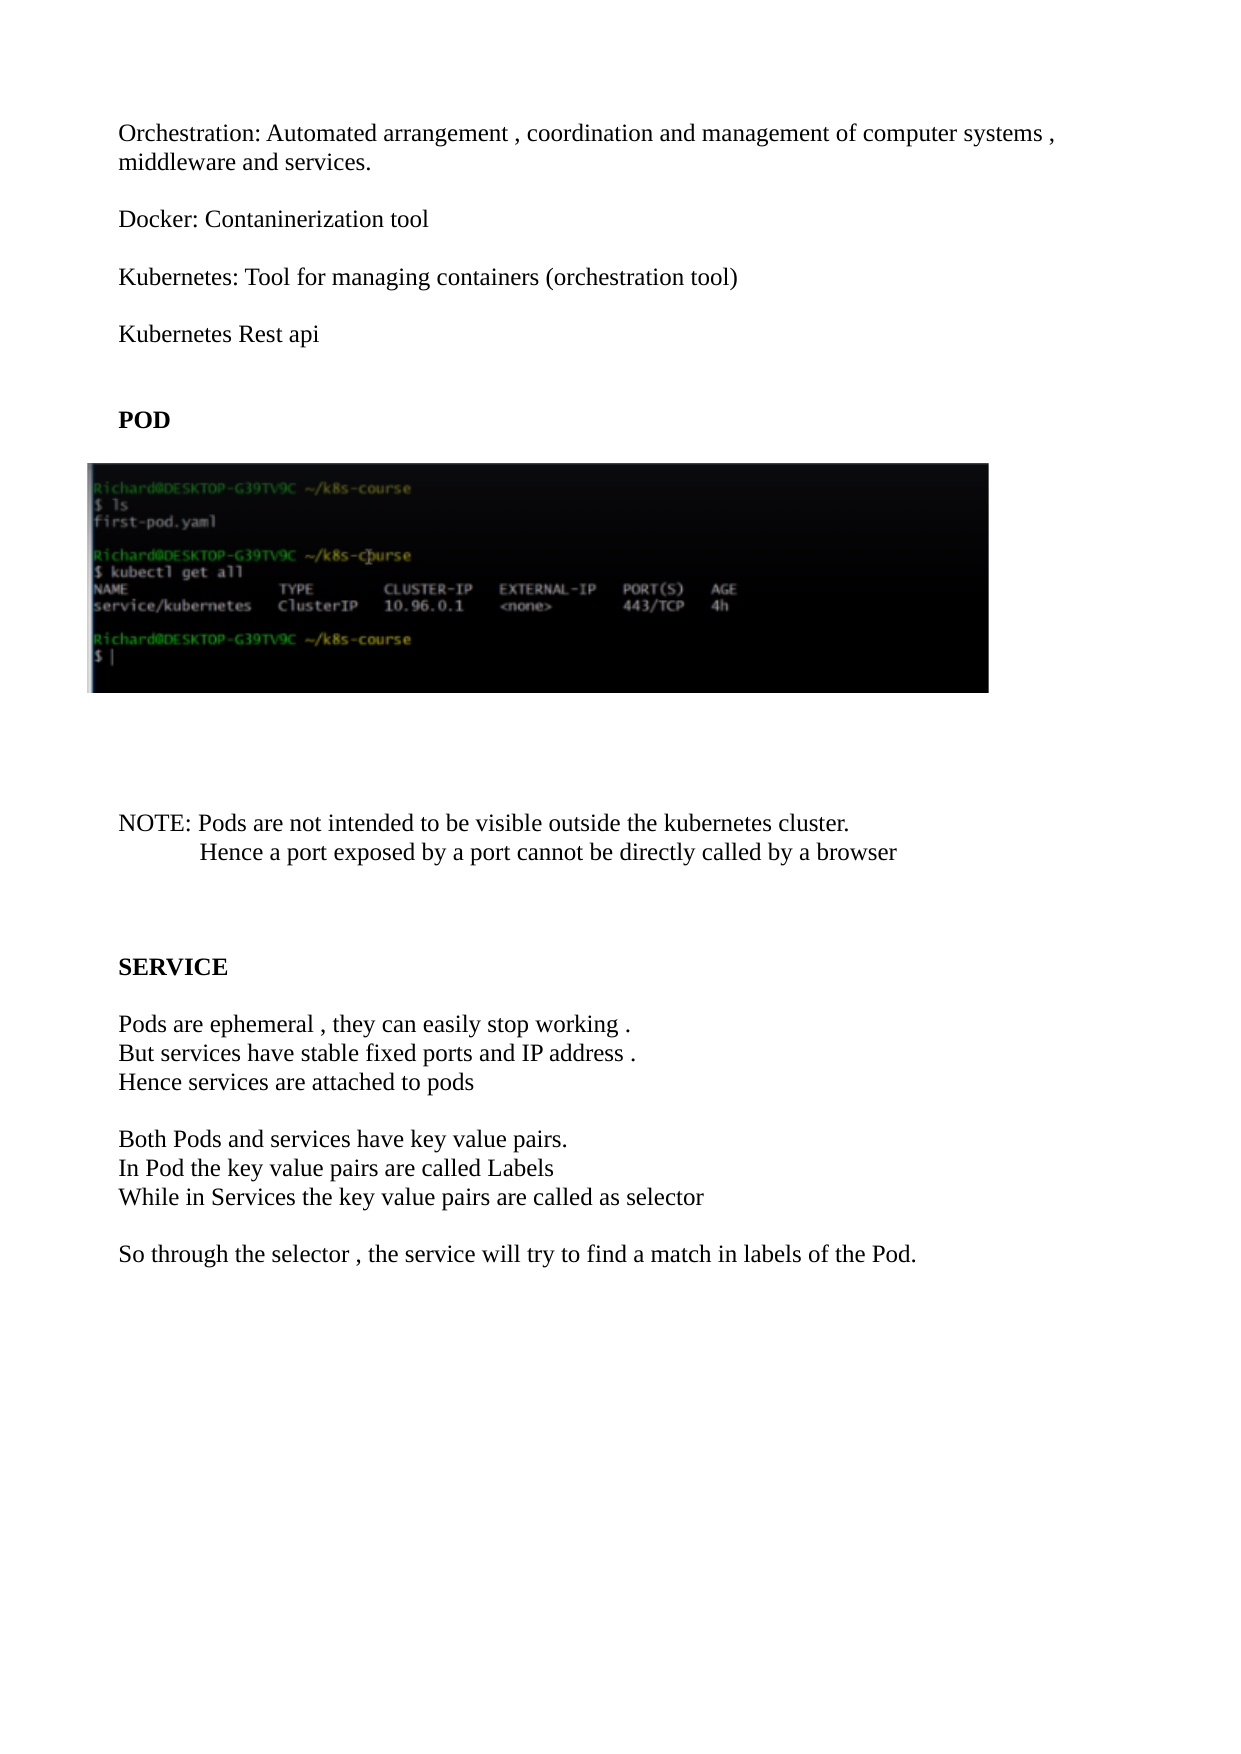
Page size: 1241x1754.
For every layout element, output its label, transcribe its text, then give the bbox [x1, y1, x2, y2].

picture [87, 463, 989, 693]
text Kubernetes: Tool for managing containers (orchestration tool) [118, 262, 1122, 291]
text Orchestration: Automated arrangement , coordination and management of computer systems , middleware and services. [118, 118, 1122, 176]
text But services have stable fixed ports and IP address . [118, 1038, 1122, 1067]
text POD [118, 406, 1122, 434]
text While in Services the key value pairs are called as selector [118, 1182, 1122, 1211]
text NOTE: Pods are not intended to be visible outside the kubernetes cluster. [118, 808, 1122, 837]
text SERVICE [118, 952, 1122, 981]
text So through the selector , the service will try to find a match in labels of the Pod. [118, 1239, 1122, 1268]
text Docker: Contaninerization tool [118, 204, 1122, 233]
text Both Pods and services have key value pairs. [118, 1124, 1122, 1153]
text Hence services are attached to pods [118, 1067, 1122, 1096]
text Hence a port exposed by a port cannot be directly called by a browser [118, 837, 1122, 866]
text In Pod the key value pairs are called Labels [118, 1153, 1122, 1182]
text Pods are ephemeral , they can easily stop working . [118, 1009, 1122, 1038]
text Kubernetes Rest api [118, 319, 1122, 348]
